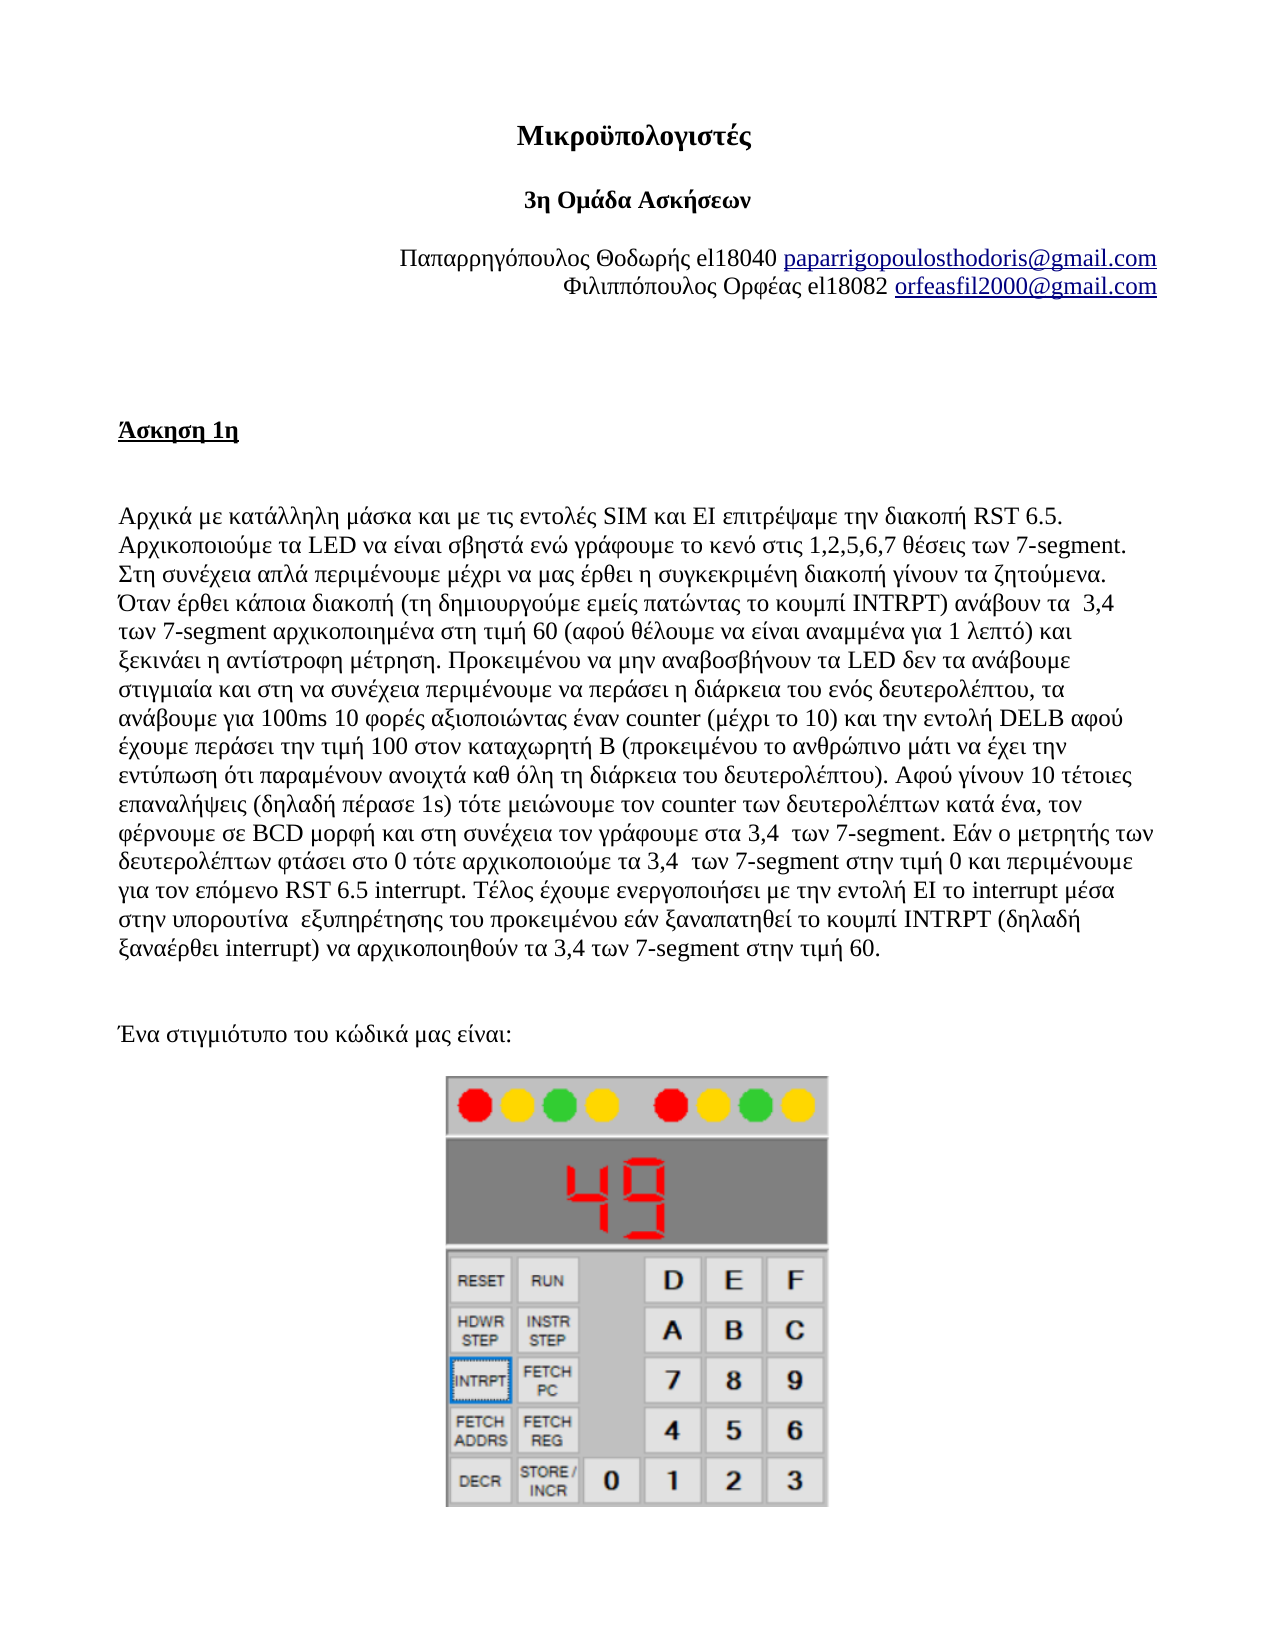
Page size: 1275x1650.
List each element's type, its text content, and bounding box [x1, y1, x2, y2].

text Άσκηση 1η [118, 415, 1157, 444]
text Όταν έρθει κάποια διακοπή (τη δημιουργούμε εμείς πατώντας το κουμπί INTRPT) ανάβουν τα 3,4 των 7-segment αρχικοποιημένα στη τιμή 60 (αφού θέλουμε να είναι αναμμένα για 1 λεπτό) και ξεκινάει η αντίστροφη μέτρηση. Προκειμένου να μην αναβοσβήνουν τα LED δεν τα ανάβουμε στιγμιαία και στη να συνέχεια περιμένουμε να περάσει η διάρκεια του ενός δευτερολέπτου, τα ανάβουμε για 100ms 10 φορές αξιοποιώντας έναν counter (μέχρι το 10) και την εντολή DELB αφού έχουμε περάσει την τιμή 100 στον καταχωρητή Β (προκειμένου το ανθρώπινο μάτι να έχει την εντύπωση ότι παραμένουν ανοιχτά καθ όλη τη διάρκεια του δευτερολέπτου). Αφού γίνουν 10 τέτοιες επαναλήψεις (δηλαδή πέρασε 1s) τότε μειώνουμε τον counter των δευτερολέπτων κατά ένα, τον φέρνουμε σε BCD μορφή και στη συνέχεια τον γράφουμε στα 3,4 των 7-segment. Εάν ο μετρητής των δευτερολέπτων φτάσει στο 0 τότε αρχικοποιούμε τα 3,4 των 7-segment στην τιμή 0 και περιμένουμε για τον επόμενο RST 6.5 interrupt. Τέλος έχουμε ενεργοποιήσει με την εντολή ΕΙ το interrupt μέσα στην υπορουτίνα εξυπηρέτησης του προκειμένου εάν ξαναπατηθεί το κουμπί INTRPT (δηλαδή ξαναέρθει interrupt) να αρχικοποιηθούν τα 3,4 των 7-segment στην τιμή 60. [118, 588, 1157, 961]
text Φιλιππόπουλος Ορφέας el18082 orfeasfil2000@gmail.com [118, 271, 1157, 300]
text 3η Ομάδα Ασκήσεων [118, 185, 1157, 214]
picture [445, 1076, 830, 1507]
text Μικροϋπολογιστές [118, 118, 1157, 185]
text Αρχικά με κατάλληλη μάσκα και με τις εντολές SIM και EI επιτρέψαμε την διακοπή RST 6.5. Αρχικοποιούμε τα LED να είναι σβηστά ενώ γράφουμε το κενό στις 1,2,5,6,7 θέσεις των 7-segment. Στη συνέχεια απλά περιμένουμε μέχρι να μας έρθει η συγκεκριμένη διακοπή γίνουν τα ζητούμενα. [118, 501, 1157, 588]
text Παπαρρηγόπουλος Θοδωρής el18040 paparrigopoulosthodoris@gmail.com [118, 243, 1157, 271]
text Ένα στιγμιότυπο του κώδικά μας είναι: [118, 1019, 1157, 1048]
